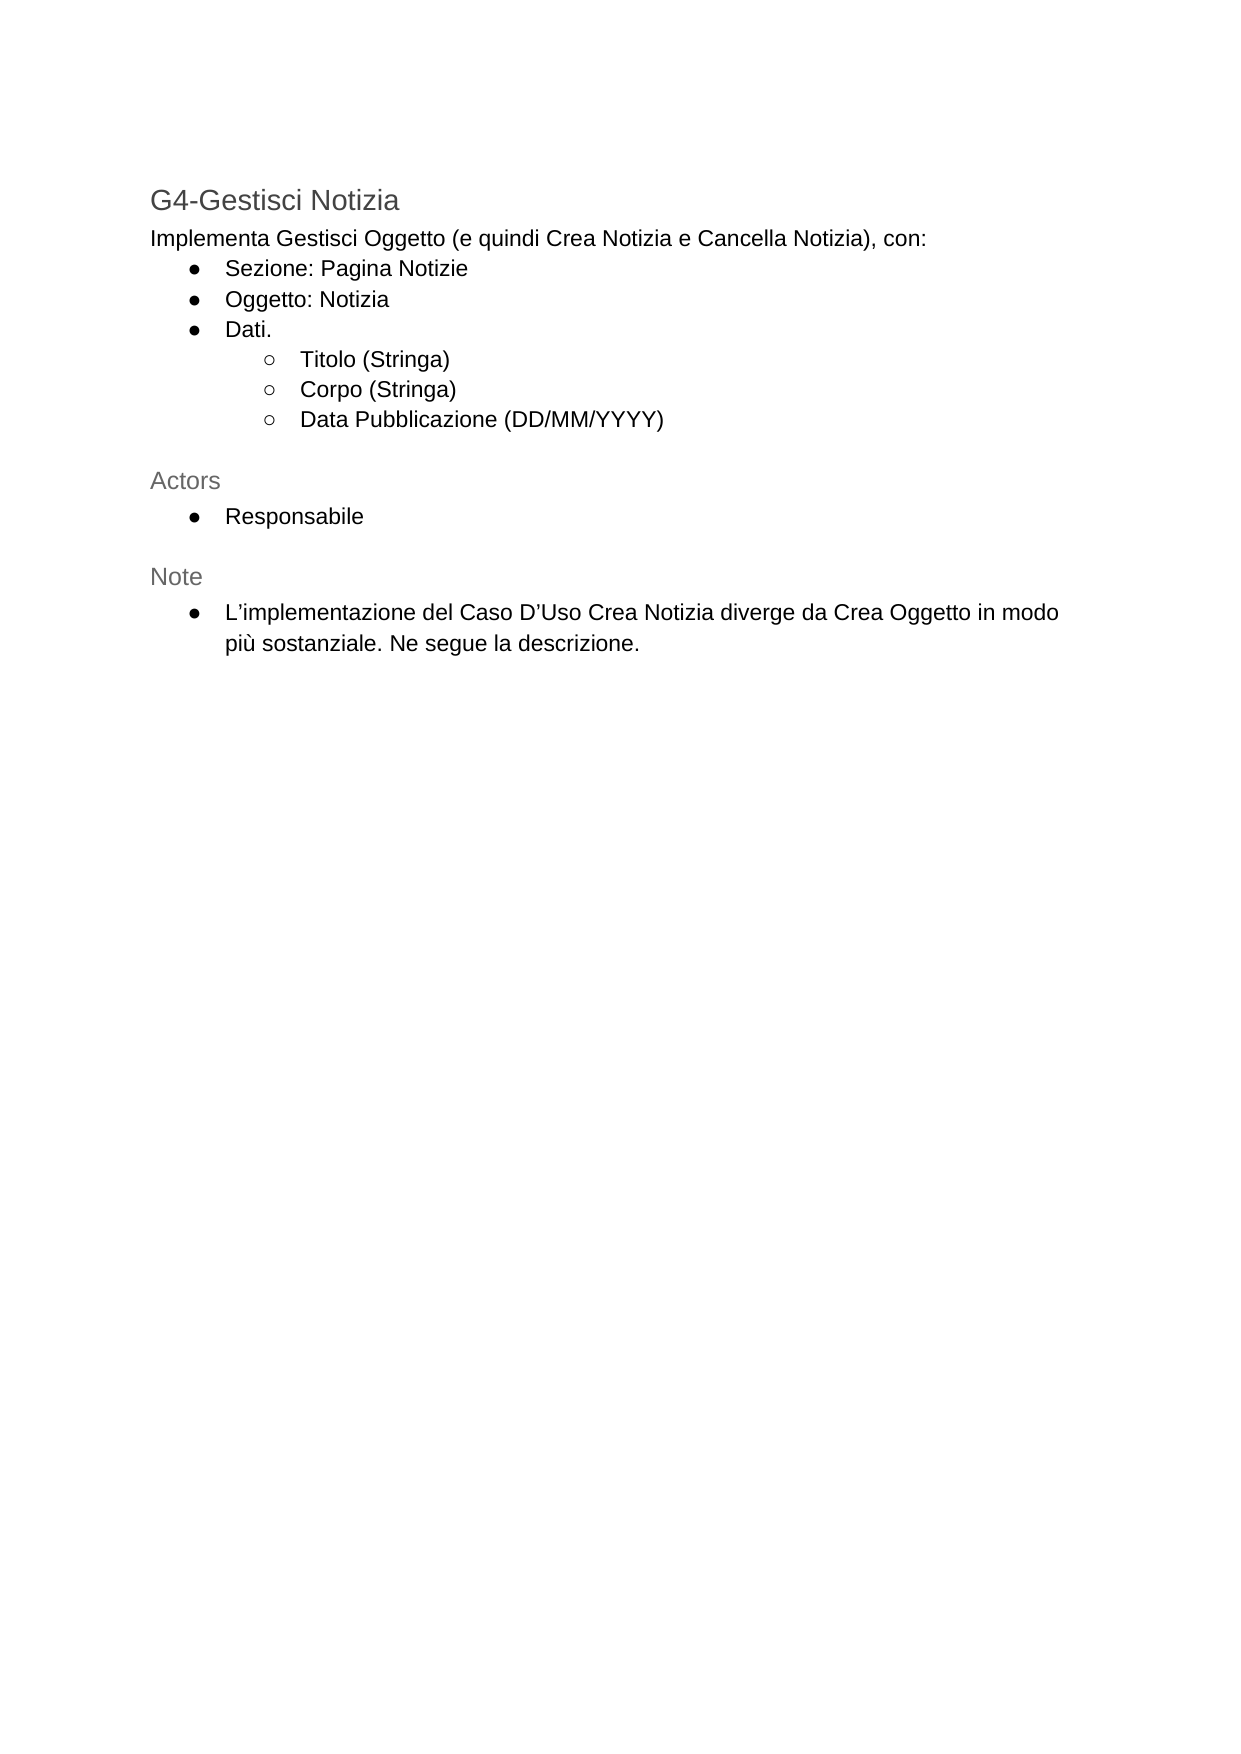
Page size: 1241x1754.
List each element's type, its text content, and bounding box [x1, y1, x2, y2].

list Corpo (Stringa) [262, 376, 1090, 403]
subtitle G4-Gestisci Notizia [150, 183, 1090, 217]
subtitle Note [150, 562, 1090, 591]
subtitle Actors [150, 466, 1090, 494]
list Sezione: Pagina Notizie [187, 255, 1090, 282]
list Titolo (Stringa) [262, 346, 1090, 372]
list L’implementazione del Caso D’Uso Crea Notizia diverge da Crea Oggetto in modo più sostanziale. Ne segue la descrizione. [187, 599, 1090, 656]
list Oggetto: Notizia [187, 286, 1090, 312]
text Implementa Gestisci Oggetto (e quindi Crea Notizia e Cancella Notizia), con: [150, 225, 1090, 252]
list Data Pubblicazione (DD/MM/YYYY) [262, 406, 1090, 433]
list Responsabile [187, 503, 1090, 529]
list Dati. [187, 316, 1090, 342]
